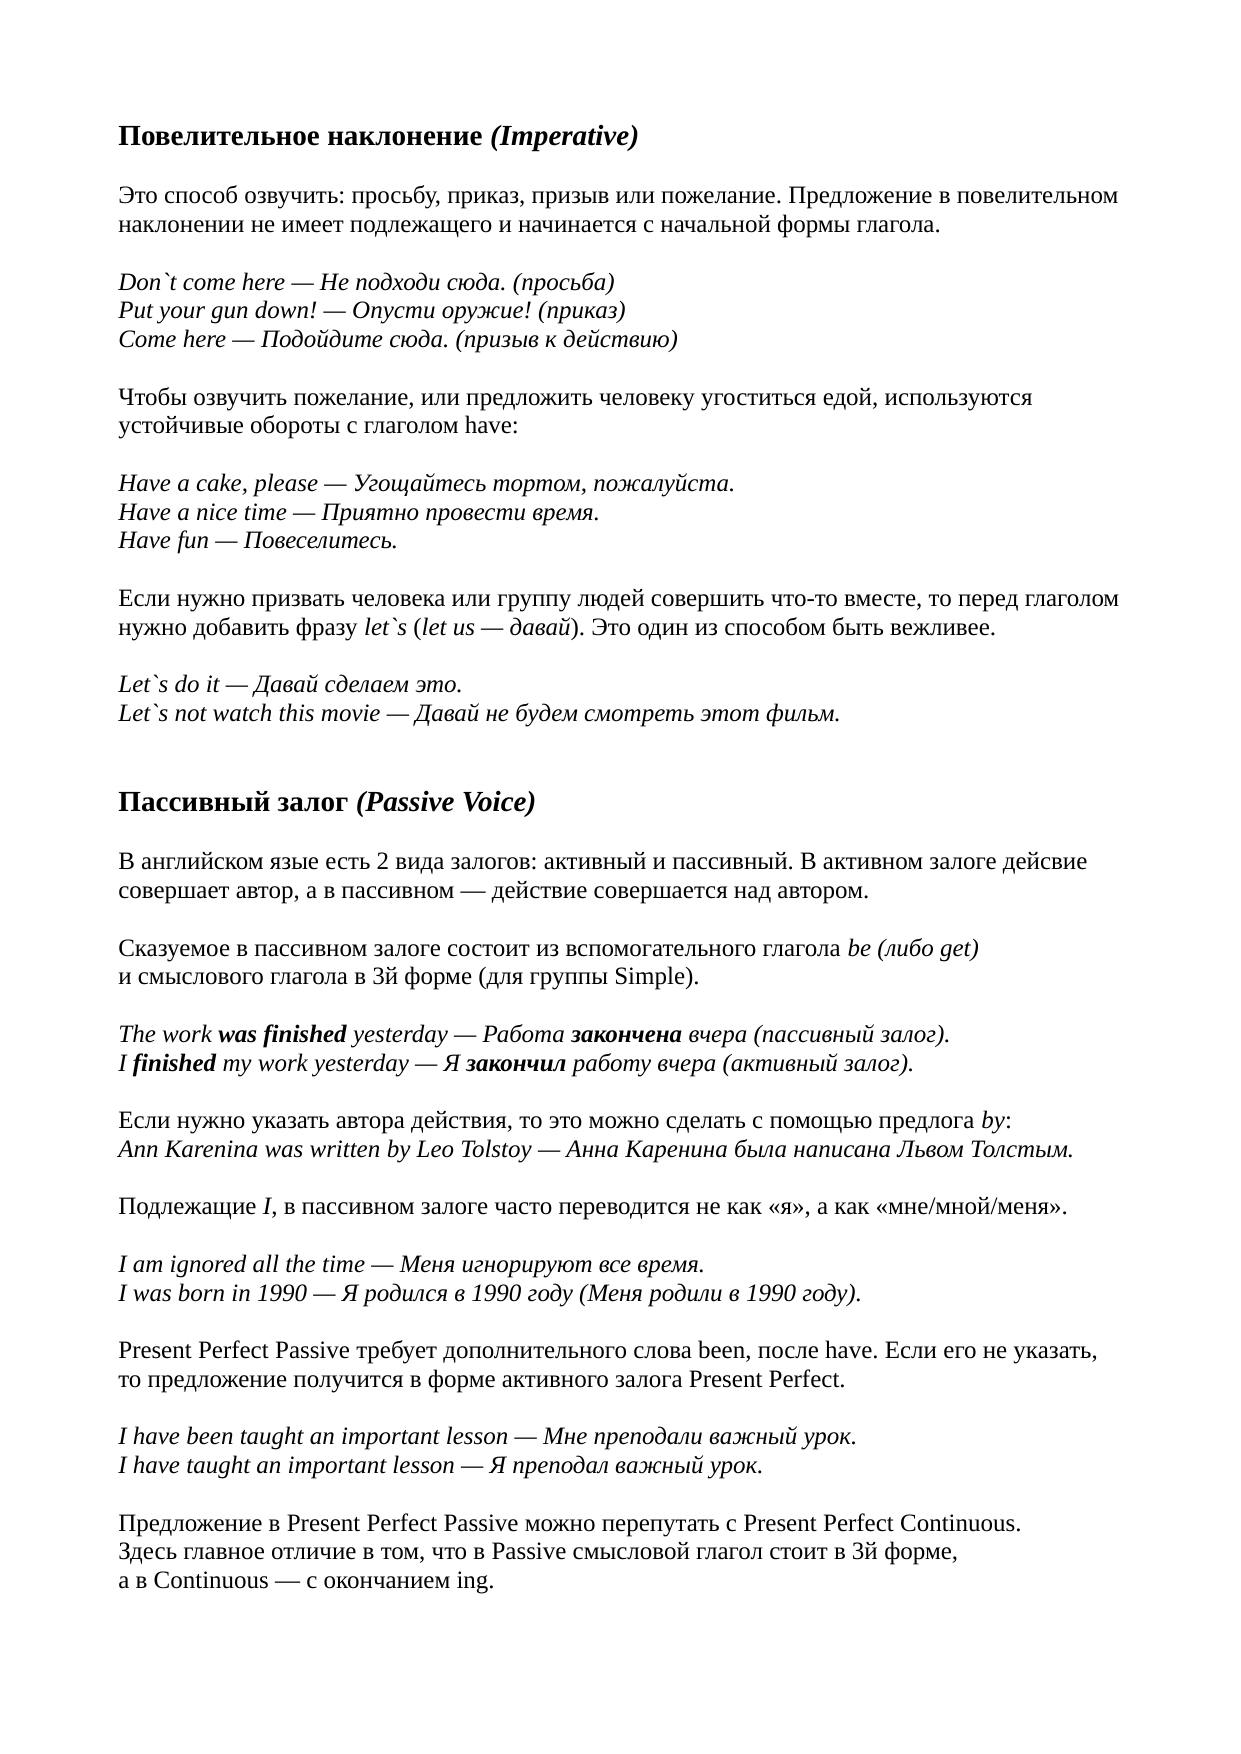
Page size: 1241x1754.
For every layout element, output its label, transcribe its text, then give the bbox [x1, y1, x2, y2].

text Здесь главное отличие в том, что в Passive смысловой глагол стоит в 3й форме, [118, 1536, 1122, 1565]
text Have a nice time — Приятно провести время. [118, 497, 1122, 525]
text Подлежащие I, в пассивном залоге часто переводится не как «я», а как «мне/мной/меня». [118, 1191, 1122, 1220]
text а в Continuous — с окончанием ing. [118, 1565, 1122, 1594]
text Have fun — Повеселитесь. [118, 525, 1122, 554]
text Пассивный залог (Passive Voice) [118, 784, 1122, 818]
text Put your gun down! — Опусти оружие! (приказ) [118, 295, 1122, 324]
text I was born in 1990 — Я родился в 1990 году (Меня родили в 1990 году). [118, 1278, 1122, 1306]
text Это способ озвучить: просьбу, приказ, призыв или пожелание. Предложение в повелительном наклонении не имеет подлежащего и начинается с начальной формы глагола. [118, 180, 1122, 238]
text Don`t come here — Не подходи сюда. (просьба) [118, 267, 1122, 295]
text Let`s do it — Давай сделаем это. [118, 669, 1122, 698]
text I have taught an important lesson — Я преподал важный урок. [118, 1450, 1122, 1479]
text The work was finished yesterday — Работа закончена вчера (пассивный залог). [118, 1019, 1122, 1048]
text I am ignored all the time — Меня игнорируют все время. [118, 1249, 1122, 1278]
text I finished my work yesterday — Я закончил работу вчера (активный залог). [118, 1048, 1122, 1076]
text Повелительное наклонение (Imperative) [118, 118, 1122, 152]
text Let`s not watch this movie — Давай не будем смотреть этот фильм. [118, 698, 1122, 727]
text Have a cake, please — Угощайтесь тортом, пожалуйста. [118, 468, 1122, 497]
text то предложение получится в форме активного залога Present Perfect. [118, 1364, 1122, 1393]
text Предложение в Present Perfect Passive можно перепутать с Present Perfect Continuous. [118, 1508, 1122, 1536]
text В английском язые есть 2 вида залогов: активный и пассивный. В активном залоге дейсвие совершает автор, а в пассивном — действие совершается над автором. [118, 846, 1122, 904]
text Present Perfect Passive требует дополнительного слова been, после have. Если его не указать, [118, 1335, 1122, 1364]
text Если нужно указать автора действия, то это можно сделать с помощью предлога by: [118, 1105, 1122, 1134]
text Если нужно призвать человека или группу людей совершить что-то вместе, то перед глаголом нужно добавить фразу let`s (let us — давай). Это один из способом быть вежливее. [118, 583, 1122, 640]
text и смыслового глагола в 3й форме (для группы Simple). [118, 961, 1122, 990]
text Чтобы озвучить пожелание, или предложить человеку угоститься едой, используются устойчивые обороты с глаголом have: [118, 382, 1122, 439]
text Сказуемое в пассивном залоге состоит из вспомогательного глагола be (либо get) [118, 933, 1122, 961]
text Come here — Подойдите сюда. (призыв к действию) [118, 324, 1122, 353]
text Ann Karenina was written by Leo Tolstoy — Анна Каренина была написана Львом Толстым. [118, 1134, 1122, 1163]
text I have been taught an important lesson — Мне преподали важный урок. [118, 1421, 1122, 1450]
